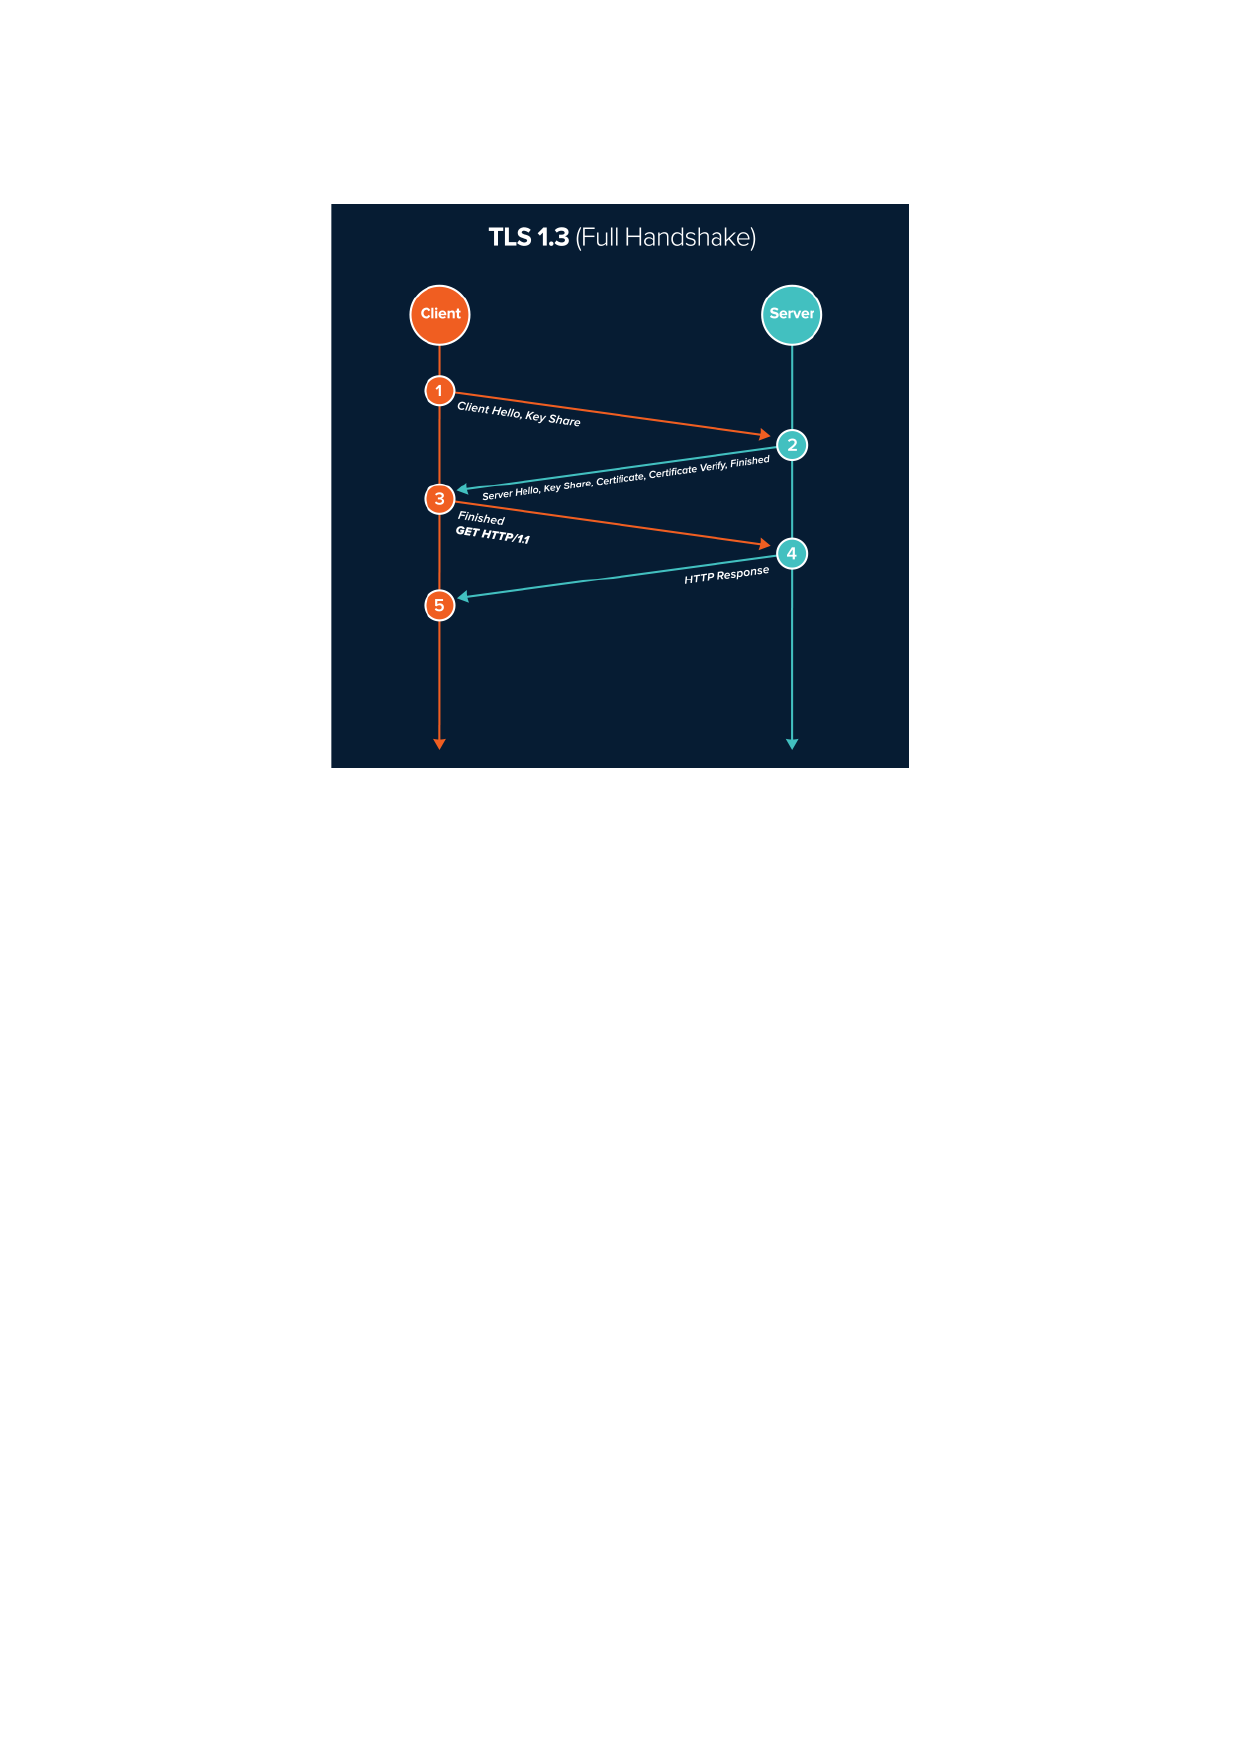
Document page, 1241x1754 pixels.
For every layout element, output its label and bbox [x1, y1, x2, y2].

picture [331, 204, 909, 768]
